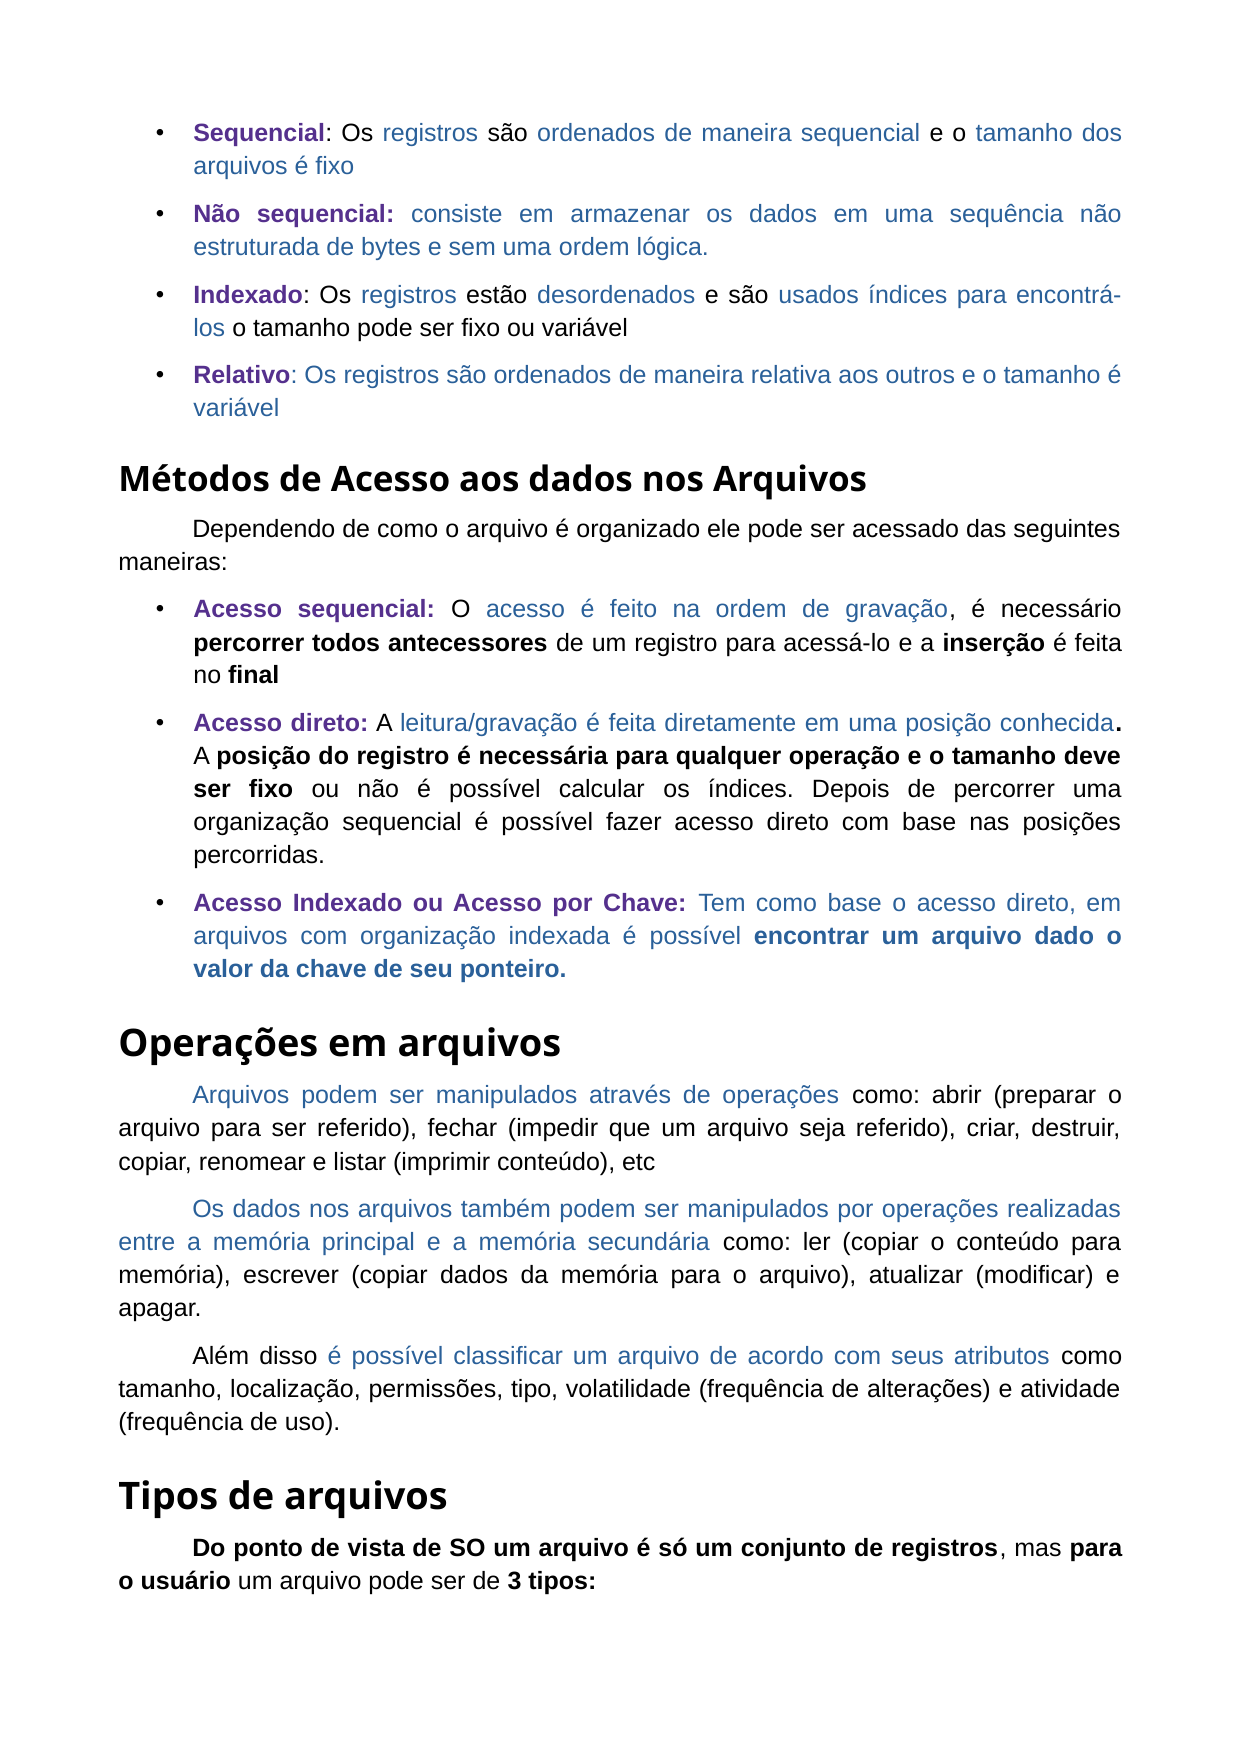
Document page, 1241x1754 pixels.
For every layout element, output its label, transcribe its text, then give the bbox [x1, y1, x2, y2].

list Não sequencial: consiste em armazenar os dados em uma sequência não estruturada de bytes e sem uma ordem lógica. [156, 199, 1122, 261]
subtitle Tipos de arquivos [118, 1469, 1122, 1521]
list Acesso Indexado ou Acesso por Chave: Tem como base o acesso direto, em arquivos com organização indexada é possível encontrar um arquivo dado o valor da chave de seu ponteiro. [156, 888, 1122, 983]
subtitle Operações em arquivos [118, 1016, 1122, 1068]
list Acesso direto: A leitura/gravação é feita diretamente em uma posição conhecida. A posição do registro é necessária para qualquer operação e o tamanho deve ser fixo ou não é possível calcular os índices. Depois de percorrer uma organização sequencial é possível fazer acesso direto com base nas posições percorridas. [156, 708, 1122, 869]
list Sequencial: Os registros são ordenados de maneira sequencial e o tamanho dos arquivos é fixo [156, 118, 1122, 180]
list Indexado: Os registros estão desordenados e são usados índices para encontrá-los o tamanho pode ser fixo ou variável [156, 279, 1122, 341]
list Acesso sequencial: O acesso é feito na ordem de gravação, é necessário percorrer todos antecessores de um registro para acessá-lo e a inserção é feita no final [156, 594, 1122, 689]
text Além disso é possível classificar um arquivo de acordo com seus atributos como tamanho, localização, permissões, tipo, volatilidade (frequência de alterações) e atividade (frequência de uso). [118, 1341, 1122, 1436]
text Do ponto de vista de SO um arquivo é só um conjunto de registros, mas para o usuário um arquivo pode ser de 3 tipos: [118, 1533, 1122, 1595]
text Dependendo de como o arquivo é organizado ele pode ser acessado das seguintes maneiras: [118, 514, 1122, 576]
subtitle Métodos de Acesso aos dados nos Arquivos [118, 453, 1122, 501]
text Arquivos podem ser manipulados através de operações como: abrir (preparar o arquivo para ser referido), fechar (impedir que um arquivo seja referido), criar, destruir, copiar, renomear e listar (imprimir conteúdo), etc [118, 1080, 1122, 1175]
list Relativo: Os registros são ordenados de maneira relativa aos outros e o tamanho é variável [156, 360, 1122, 422]
text Os dados nos arquivos também podem ser manipulados por operações realizadas entre a memória principal e a memória secundária como: ler (copiar o conteúdo para memória), escrever (copiar dados da memória para o arquivo), atualizar (modificar) e apagar. [118, 1194, 1122, 1322]
